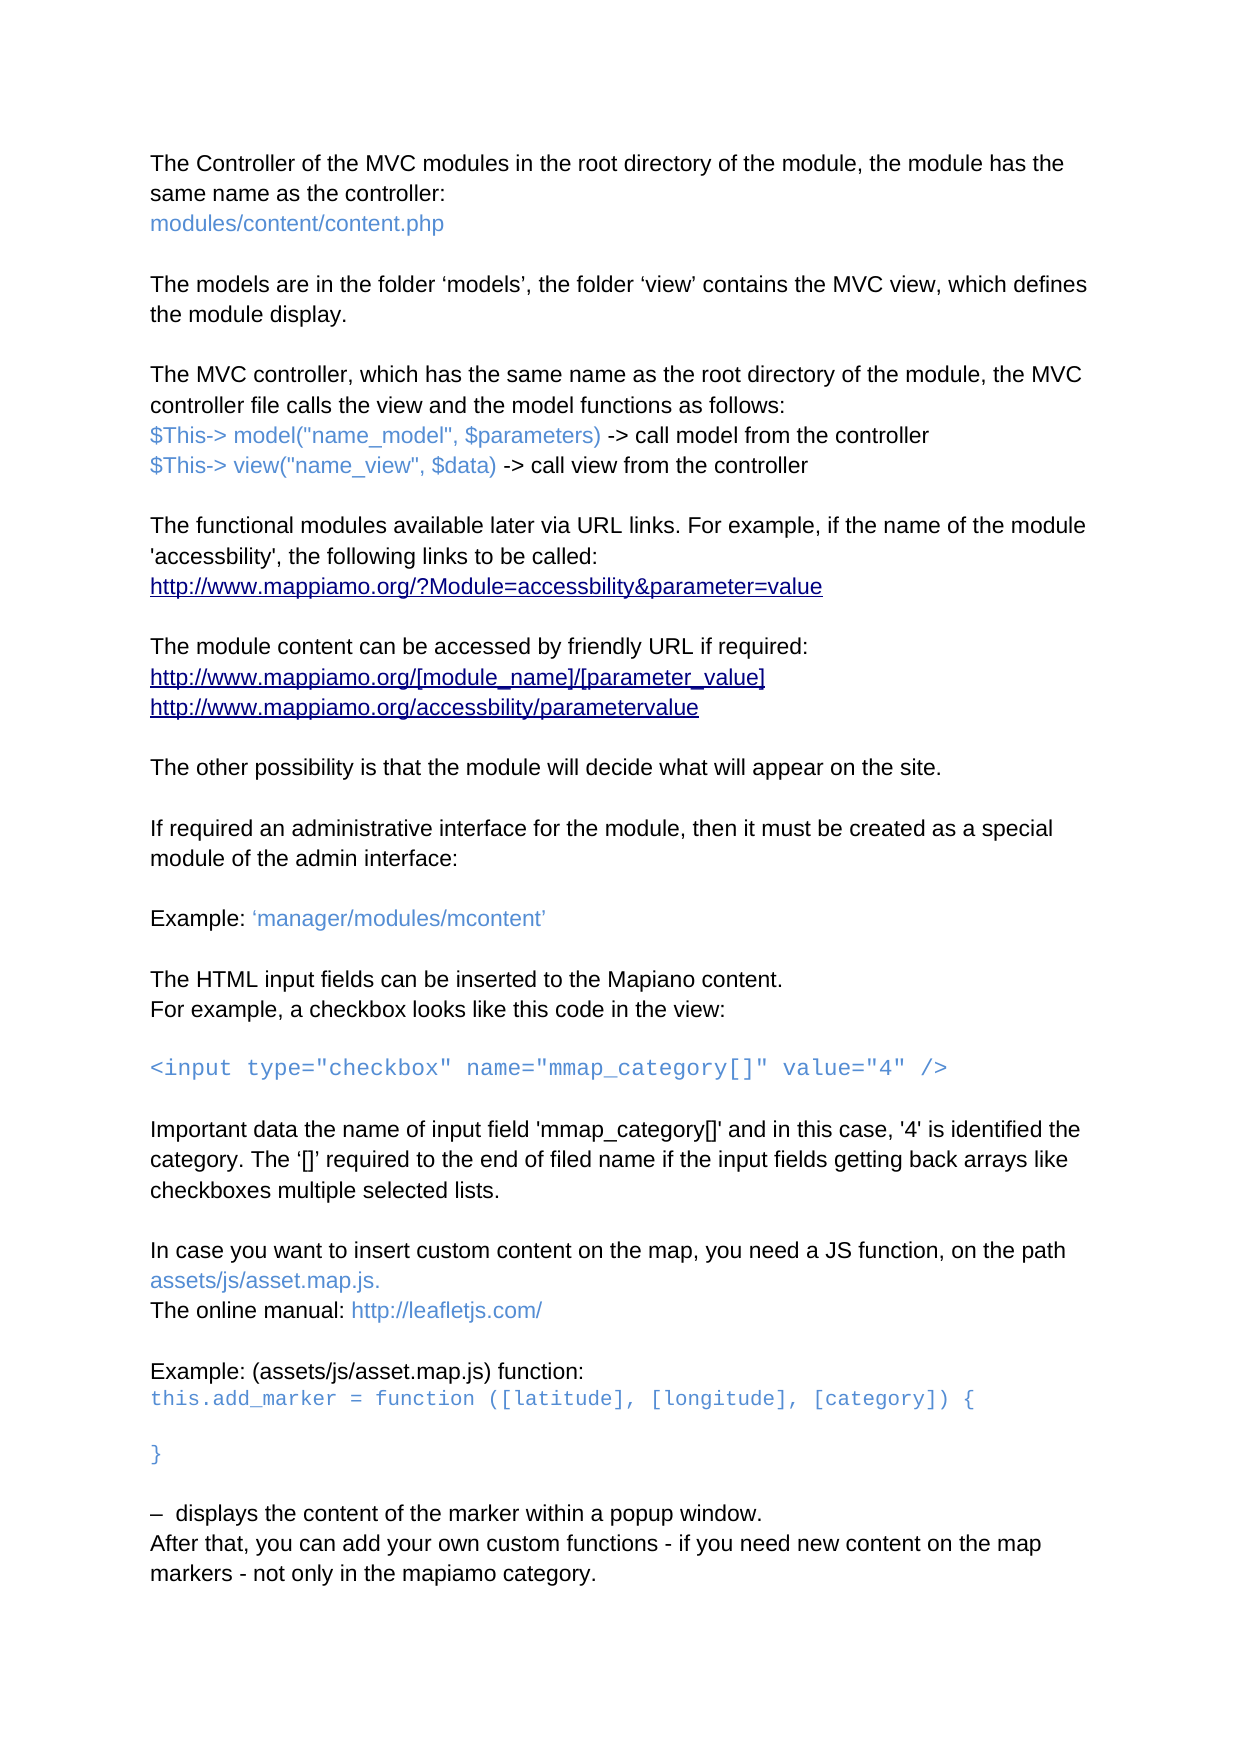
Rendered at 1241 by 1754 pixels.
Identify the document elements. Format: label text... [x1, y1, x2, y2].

text http://www.mappiamo.org/?Module=accessbility&parameter=value [150, 573, 1090, 599]
text After that, you can add your own custom functions - if you need new content on the map markers - not only in the mapiamo category. [150, 1530, 1090, 1587]
text modules/content/content.php [150, 210, 1090, 237]
text this.add_marker = function ([latitude], [longitude], [category]) { [150, 1388, 1090, 1412]
text The module content can be accessed by friendly URL if required: [150, 633, 1090, 660]
text Example: (assets/js/asset.map.js) function: [150, 1358, 1090, 1384]
text The other possibility is that the module will decide what will appear on the site. [150, 754, 1090, 781]
text $This-> model("name_model", $parameters) -> call model from the controller [150, 422, 1090, 448]
text } [150, 1442, 1090, 1466]
text The functional modules available later via URL links. For example, if the name of the module 'accessbility', the following links to be called: [150, 512, 1090, 569]
text The HTML input fields can be inserted to the Mapiano content. [150, 966, 1090, 992]
text For example, a checkbox looks like this code in the view: [150, 996, 1090, 1022]
text http://www.mappiamo.org/accessbility/parametervalue [150, 694, 1090, 720]
text If required an administrative interface for the module, then it must be created as a special module of the admin interface: [150, 814, 1090, 871]
text The Controller of the MVC modules in the root directory of the module, the module has the same name as the controller: [150, 150, 1090, 207]
text http://www.mappiamo.org/[module_name]/[parameter_value] [150, 663, 1090, 690]
text Important data the name of input field 'mmap_category[]' and in this case, '4' is identified the category. The ‘[]’ required to the end of filed name if the input fields getting back arrays like checkboxes multiple selected lists. [150, 1116, 1090, 1203]
text In case you want to insert custom content on the map, you need a JS function, on the path assets/js/asset.map.js. [150, 1237, 1090, 1294]
text The MVC controller, which has the same name as the root directory of the module, the MVC controller file calls the view and the model functions as follows: [150, 361, 1090, 418]
text Example: ‘manager/modules/mcontent’ [150, 905, 1090, 932]
text The models are in the folder ‘models’, the folder ‘view’ contains the MVC view, which defines the module display. [150, 271, 1090, 327]
text <input type="checkbox" name="mmap_category[]" value="4" /> [150, 1056, 1090, 1082]
text – displays the content of the marker within a popup window. [150, 1500, 1090, 1526]
text The online manual: http://leafletjs.com/ [150, 1297, 1090, 1324]
text $This-> view("name_view", $data) -> call view from the controller [150, 452, 1090, 478]
